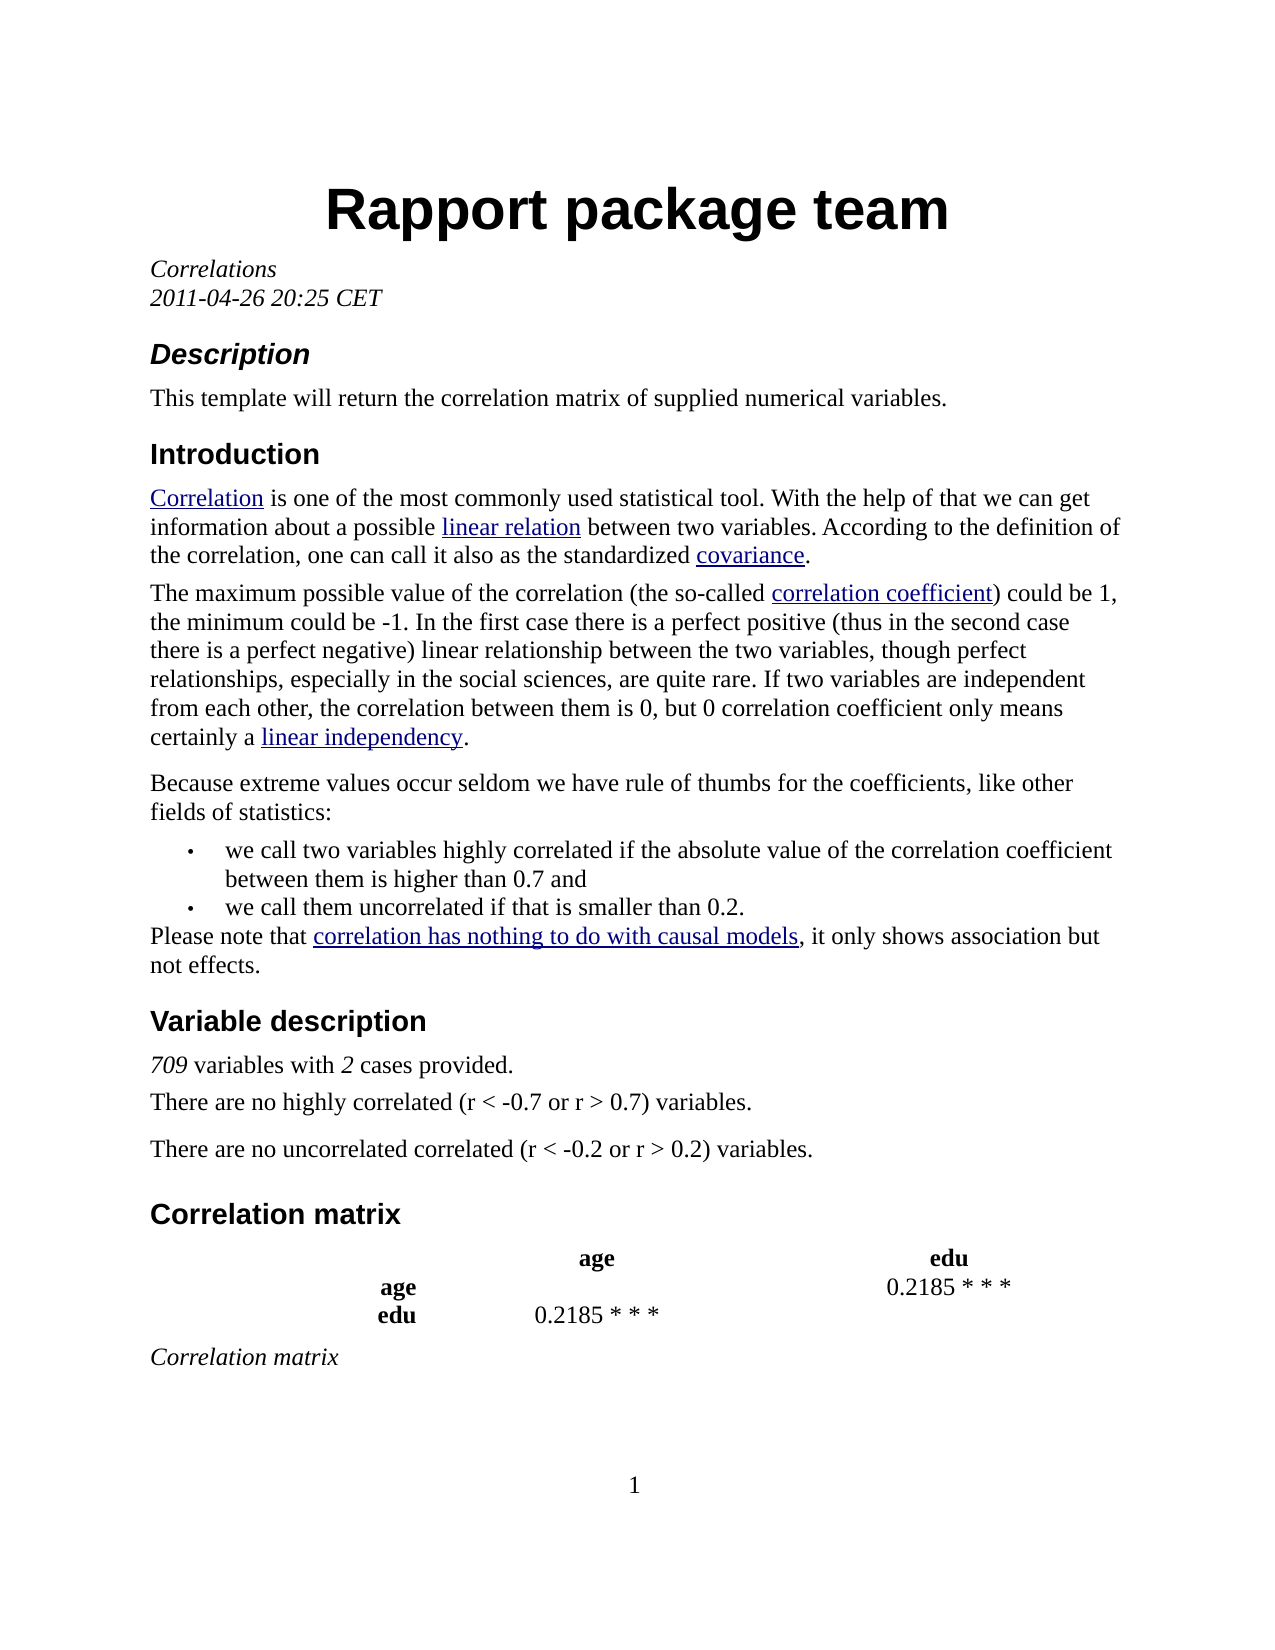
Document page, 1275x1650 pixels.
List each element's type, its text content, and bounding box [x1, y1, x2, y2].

table_cell edu [150, 1300, 421, 1329]
table_cell [421, 1272, 773, 1300]
text Because extreme values occur seldom we have rule of thumbs for the coefficients, like other fields of statistics: [150, 768, 1125, 826]
table_header age [421, 1243, 773, 1272]
table_header edu [773, 1243, 1125, 1272]
list we call them uncorrelated if that is smaller than 0.2. [187, 892, 1125, 921]
text Correlation matrix [150, 1342, 1125, 1370]
title Rapport package team [150, 175, 1125, 242]
text There are no highly correlated (r < -0.7 or r > 0.7) variables. [150, 1087, 1125, 1116]
text Correlations [150, 254, 1125, 283]
text Correlation is one of the most commonly used statistical tool. With the help of that we can get information about a possible linear relation between two variables. According to the definition of the correlation, one can call it also as the standardized covariance. [150, 483, 1125, 569]
text Please note that correlation has nothing to do with causal models, it only shows association but not effects. [150, 921, 1125, 979]
text The maximum possible value of the correlation (the so-called correlation coefficient) could be 1, the minimum could be -1. In the first case there is a perfect positive (thus in the second case there is a perfect negative) linear relationship between the two variables, though perfect relationships, especially in the social sciences, are quite rare. If two variables are independent from each other, the correlation between them is 0, but 0 correlation coefficient only means certainly a linear independency. [150, 578, 1125, 751]
list we call two variables highly correlated if the absolute value of the correlation coefficient between them is higher than 0.7 and [187, 835, 1125, 892]
subtitle Introduction [150, 437, 1125, 470]
text 2011-04-26 20:25 CET [150, 283, 1125, 312]
table_header [150, 1243, 421, 1272]
subtitle Variable description [150, 1004, 1125, 1037]
subtitle Correlation matrix [150, 1197, 1125, 1230]
table_cell [773, 1300, 1125, 1329]
text 709 variables with 2 cases provided. [150, 1050, 1125, 1078]
text There are no uncorrelated correlated (r < -0.2 or r > 0.2) variables. [150, 1134, 1125, 1163]
table_cell 0.2185 * * * [773, 1272, 1125, 1300]
text This template will return the correlation matrix of supplied numerical variables. [150, 383, 1125, 412]
subtitle Description [150, 337, 1125, 371]
table_cell age [150, 1272, 421, 1300]
table_cell 0.2185 * * * [421, 1300, 773, 1329]
